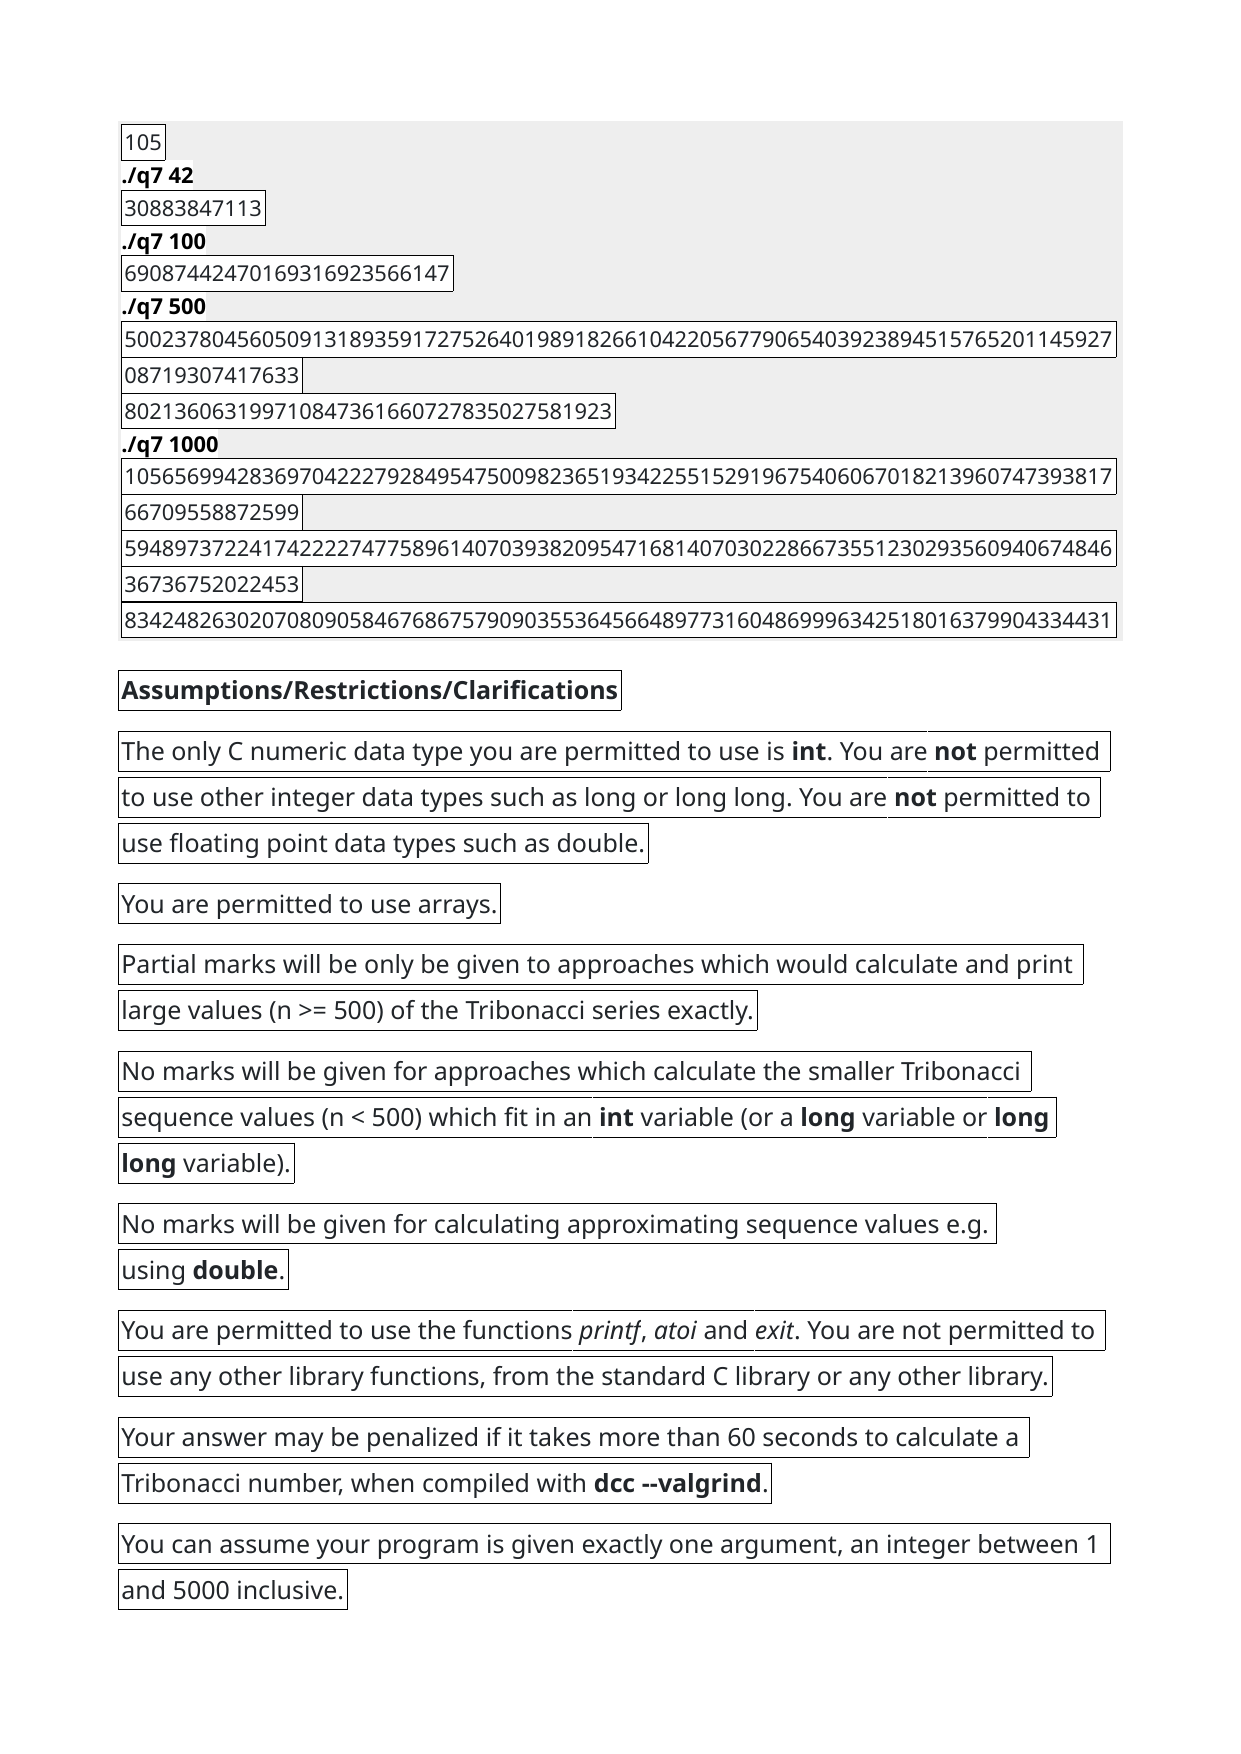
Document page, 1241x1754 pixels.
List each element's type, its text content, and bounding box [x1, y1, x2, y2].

text 594897372241742222747758961407039382095471681407030228667355123029356094067484636736752022453 [303, 527, 1122, 599]
text Assumptions/Restrictions/Clarifications [119, 671, 621, 710]
text 594897372241742222747758961407039382095471681407030228667355123029356094067484636736752022453 [122, 567, 302, 599]
text 69087442470169316923566147 [119, 252, 1122, 288]
text ./q7 100 [119, 223, 1122, 252]
text 105656994283697042227928495475009823651934225515291967540606701821396074739381766709558872599 [119, 455, 1122, 527]
text 802136063199710847361660727835027581923 [303, 390, 1122, 426]
text ./q7 1000 [119, 426, 1122, 455]
text No marks will be given for calculating approximating sequence values e.g. using double. [118, 1203, 1122, 1289]
text You can assume your program is given exactly one argument, an integer between 1 and 5000 inclusive. [118, 1523, 1122, 1609]
text You are permitted to use the functions printf, atoi and exit. You are not permitted to use any other library functions, from the standard C library or any other library. [118, 1310, 1122, 1396]
text [501, 883, 1122, 923]
text Your answer may be penalized if it takes more than 60 seconds to calculate a Tribonacci number, when compiled with dcc --valgrind. [118, 1417, 1122, 1503]
text No marks will be given for approaches which calculate the smaller Tribonacci sequence values (n < 500) which fit in an int variable (or a long variable or long long variable). [118, 1051, 1122, 1183]
text 802136063199710847361660727835027581923 [122, 394, 615, 426]
text [622, 670, 1122, 710]
text The only C numeric data type you are permitted to use is int. You are not permitted to use other integer data types such as long or long long. You are not permitted to use floating point data types such as double. [118, 731, 1122, 863]
text 30883847113 [119, 187, 1122, 223]
text ./q7 42 [119, 157, 1122, 187]
text Partial marks will be only be given to approaches which would calculate and print large values (n >= 500) of the Tribonacci series exactly. [118, 944, 1122, 1030]
text 105 [119, 122, 1122, 157]
text 594897372241742222747758961407039382095471681407030228667355123029356094067484636736752022453 [122, 531, 1116, 566]
text You are permitted to use arrays. [119, 884, 500, 923]
text 500237804560509131893591727526401989182661042205677906540392389451576520114592708719307417633 [119, 318, 1122, 390]
text ./q7 500 [119, 288, 1122, 318]
text 8342482630207080905846768675790903553645664897731604869996342518016379904334431 [119, 599, 1122, 640]
